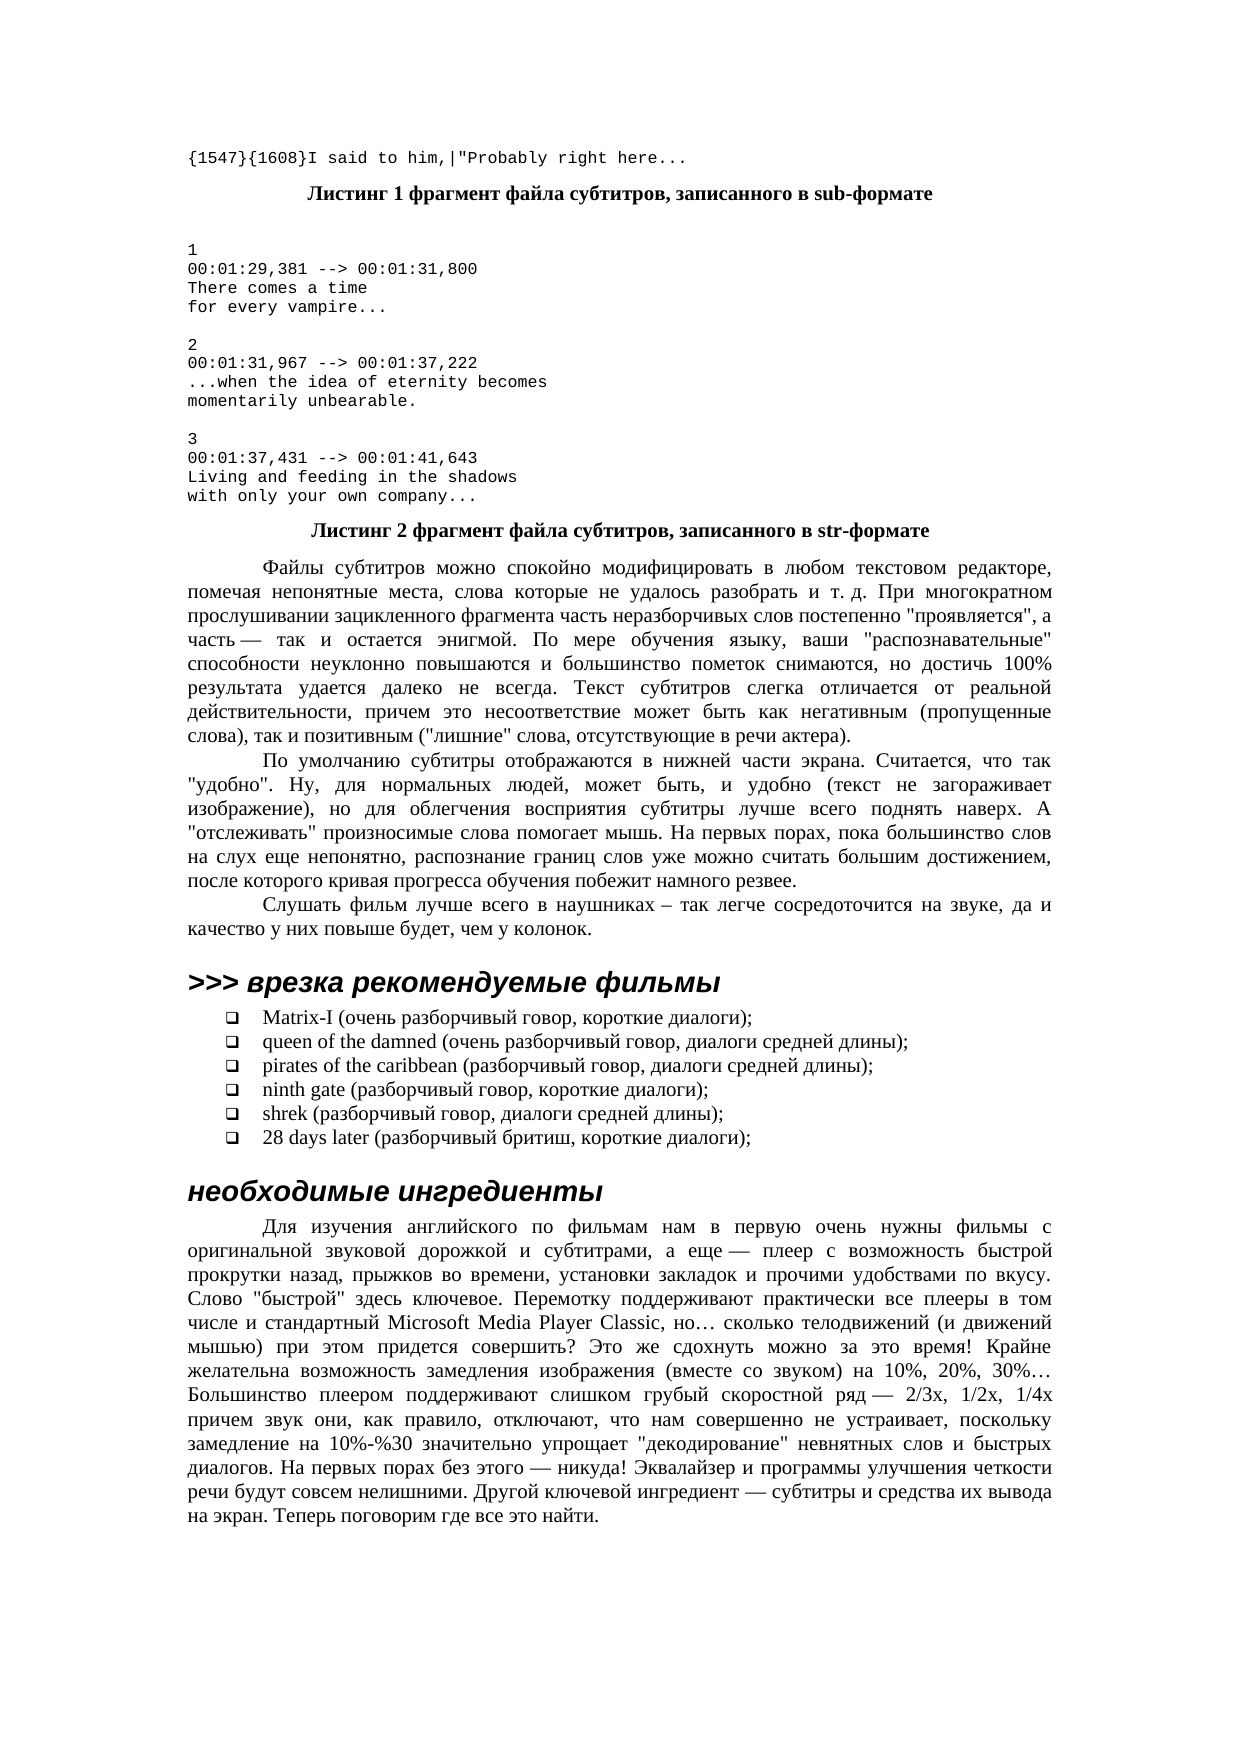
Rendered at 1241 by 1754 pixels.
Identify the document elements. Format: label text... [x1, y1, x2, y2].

text 00:01:31,967 --> 00:01:37,222 [187, 355, 1053, 374]
text momentarily unbearable. [187, 393, 1053, 412]
text Living and feeding in the shadows [187, 468, 1053, 487]
text {1547}{1608}I said to him,|"Probably right here... [187, 150, 1053, 169]
subtitle >>> врезка рекомендуемые фильмы [187, 965, 1053, 998]
subtitle необходимые ингредиенты [187, 1174, 1053, 1208]
list Matrix-I (очень разборчивый говор, короткие диалоги); [225, 1005, 1053, 1029]
list 28 days later (разборчивый бритиш, короткие диалоги); [225, 1125, 1053, 1149]
list queen of the damned (очень разборчивый говор, диалоги средней длины); [225, 1029, 1053, 1053]
list pirates of the caribbean (разборчивый говор, диалоги средней длины); [225, 1053, 1053, 1077]
text 00:01:37,431 --> 00:01:41,643 [187, 449, 1053, 468]
text Для изучения английского по фильмам нам в первую очень нужны фильмы с оригинальной звуковой дорожкой и субтитрами, а еще — плеер с возможность быстрой прокрутки назад, прыжков во времени, установки закладок и прочими удобствами по вкусу. Слово "быстрой" здесь ключевое. Перемотку поддерживают практически все плееры в том числе и стандартный Microsoft Media Player Classic, но… сколько телодвижений (и движений мышью) при этом придется совершить? Это же сдохнуть можно за это время! Крайне желательна возможность замедления изображения (вместе со звуком) на 10%, 20%, 30%… Большинство плеером поддерживают слишком грубый скоростной ряд — 2/3x, 1/2x, 1/4x причем звук они, как правило, отключают, что нам совершенно не устраивает, поскольку замедление на 10%-%30 значительно упрощает "декодирование" невнятных слов и быстрых диалогов. На первых порах без этого — никуда! Эквалайзер и программы улучшения четкости речи будут совсем нелишними. Другой ключевой ингредиент — субтитры и средства их вывода на экран. Теперь поговорим где все это найти. [187, 1214, 1053, 1527]
text ...when the idea of eternity becomes [187, 374, 1053, 393]
text with only your own company... [187, 487, 1053, 506]
text Файлы субтитров можно спокойно модифицировать в любом текстовом редакторе, помечая непонятные места, слова которые не удалось разобрать и т. д. При многократном прослушивании зацикленного фрагмента часть неразборчивых слов постепенно "проявляется", а часть — так и остается энигмой. По мере обучения языку, ваши "распознавательные" способности неуклонно повышаются и большинство пометок снимаются, но достичь 100% результата удается далеко не всегда. Текст субтитров слегка отличается от реальной действительности, причем это несоответствие может быть как негативным (пропущенные слова), так и позитивным ("лишние" слова, отсутствующие в речи актера). [187, 555, 1053, 747]
text for every vampire... [187, 298, 1053, 317]
text 00:01:29,381 --> 00:01:31,800 [187, 261, 1053, 280]
text Слушать фильм лучше всего в наушниках – так легче сосредоточится на звуке, да и качество у них повыше будет, чем у колонок. [187, 892, 1053, 940]
text There comes a time [187, 280, 1053, 298]
text Листинг 2 фрагмент файла субтитров, записанного в str-формате [187, 518, 1053, 542]
text 1 [187, 242, 1053, 261]
text 3 [187, 431, 1053, 449]
text Листинг 1 фрагмент файла субтитров, записанного в sub-формате [187, 181, 1053, 205]
list shrek (разборчивый говор, диалоги средней длины); [225, 1101, 1053, 1125]
text 2 [187, 336, 1053, 355]
text По умолчанию субтитры отображаются в нижней части экрана. Считается, что так "удобно". Ну, для нормальных людей, может быть, и удобно (текст не загораживает изображение), но для облегчения восприятия субтитры лучше всего поднять наверх. А "отслеживать" произносимые слова помогает мышь. На первых порах, пока большинство слов на слух еще непонятно, распознание границ слов уже можно считать большим достижением, после которого кривая прогресса обучения побежит намного резвее. [187, 747, 1053, 892]
list ninth gate (разборчивый говор, короткие диалоги); [225, 1077, 1053, 1101]
